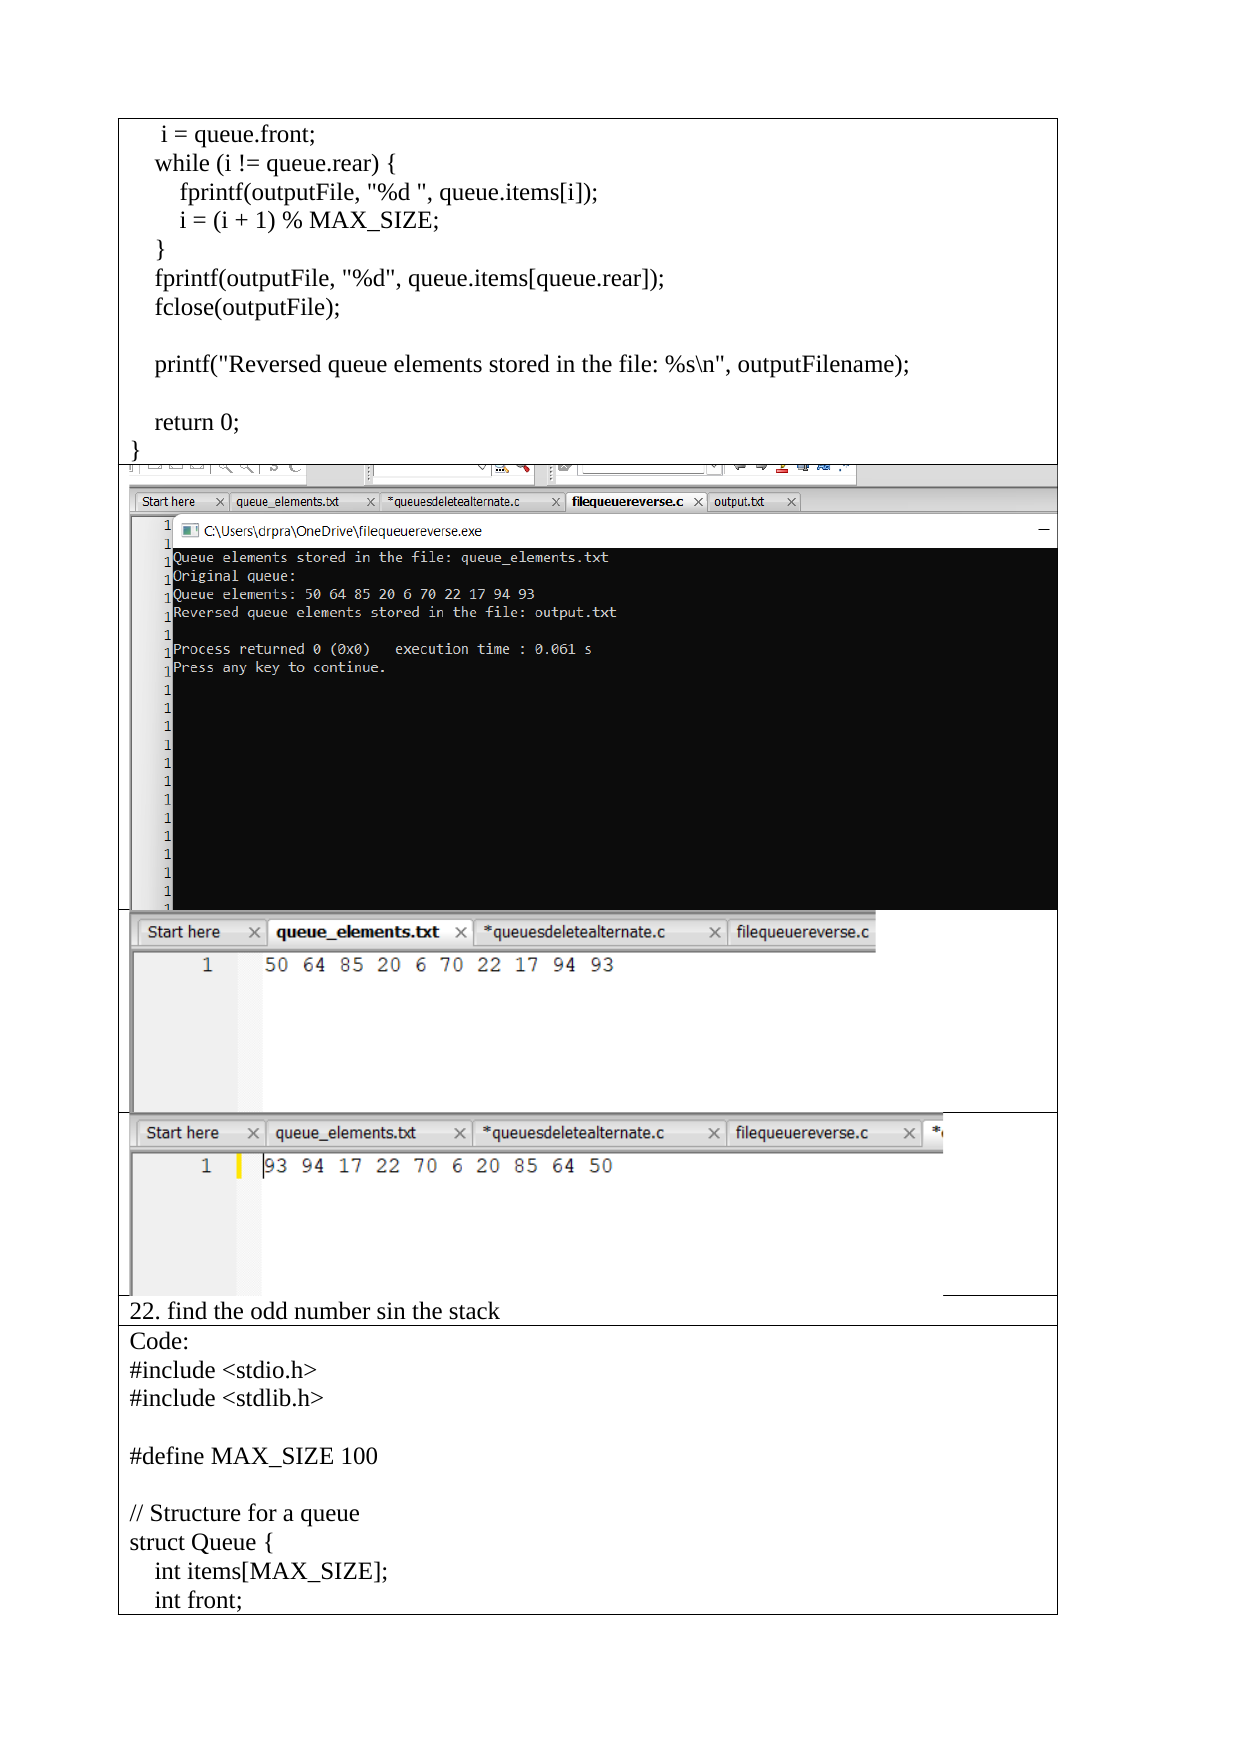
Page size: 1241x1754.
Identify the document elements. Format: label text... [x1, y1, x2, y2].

table_cell i = queue.front; while (i != queue.rear) { fprintf(outputFile, "%d ", queue.items[i]); i = (i + 1) % MAX_SIZE; } fprintf(outputFile, "%d", queue.items[queue.rear]); fclose(outputFile); printf("Reversed queue elements stored in the file: %s\n", outputFilename); return 0; } [119, 119, 1057, 464]
table_cell 22. find the odd number sin the stack [119, 1296, 1057, 1325]
table_cell [119, 465, 129, 909]
table_cell [119, 1113, 129, 1295]
table_cell [119, 910, 129, 1112]
table_cell [944, 1113, 1057, 1295]
picture [129, 465, 1058, 1296]
table_cell [876, 910, 1057, 1112]
table_cell Code: #include <stdio.h> #include <stdlib.h> #define MAX_SIZE 100 // Structure for a queue struct Queue { int items[MAX_SIZE]; int front; [119, 1326, 1057, 1613]
